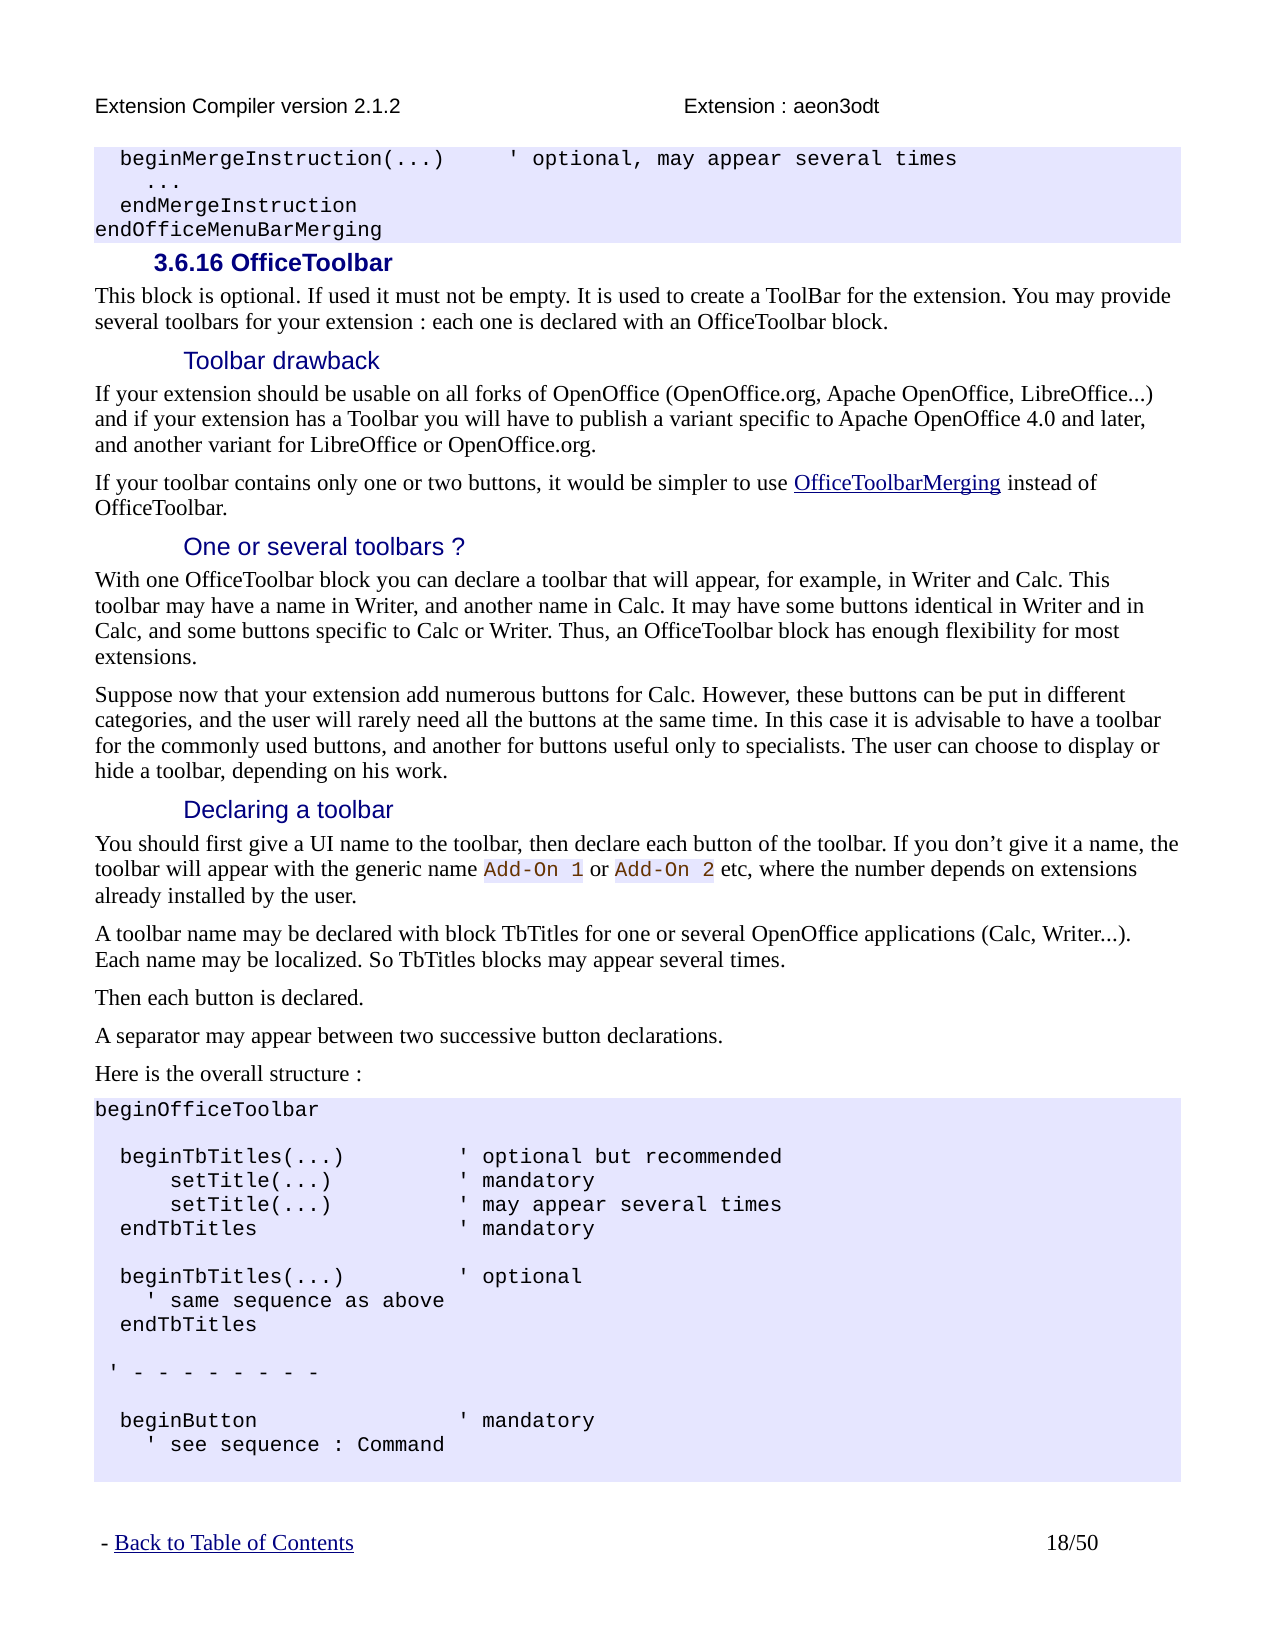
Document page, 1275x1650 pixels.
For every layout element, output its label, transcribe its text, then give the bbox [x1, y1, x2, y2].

text ' see sequence : Command [94, 1434, 1181, 1458]
text Suppose now that your extension add numerous buttons for Calc. However, these buttons can be put in different categories, and the user will rarely need all the buttons at the same time. In this case it is advisable to have a toolbar for the commonly used buttons, and another for buttons useful only to specialists. The user can choose to display or hide a toolbar, depending on his work. [94, 682, 1181, 784]
text endTbTitles [94, 1314, 1181, 1338]
text Here is the overall structure : [94, 1061, 1181, 1086]
text Then each button is declared. [94, 984, 1181, 1010]
text beginButton ' mandatory [94, 1410, 1181, 1434]
text This block is optional. If used it must not be empty. It is used to create a ToolBar for the extension. You may provide several toolbars for your extension : each one is declared with an OfficeToolbar block. [94, 283, 1181, 334]
text endTbTitles ' mandatory [94, 1218, 1181, 1242]
text beginTbTitles(...) ' optional but recommended [94, 1146, 1181, 1170]
subtitle OfficeToolbar [153, 249, 1181, 277]
text A separator may appear between two successive button declarations. [94, 1022, 1181, 1048]
text endOfficeMenuBarMerging [94, 219, 1181, 243]
text You should first give a UI name to the toolbar, then declare each button of the toolbar. If you don’t give it a name, the toolbar will appear with the generic name Add-On 1 or Add-On 2 etc, where the number depends on extensions already installed by the user. [94, 830, 1181, 908]
text A toolbar name may be declared with block TbTitles for one or several OpenOffice applications (Calc, Writer...). Each name may be localized. So TbTitles blocks may appear several times. [94, 921, 1181, 972]
text endMergeInstruction [94, 195, 1181, 219]
text beginOfficeToolbar [94, 1098, 1181, 1122]
text beginTbTitles(...) ' optional [94, 1266, 1181, 1290]
text ... [94, 171, 1181, 195]
subtitle One or several toolbars ? [183, 533, 1181, 561]
text ' same sequence as above [94, 1290, 1181, 1314]
text setTitle(...) ' may appear several times [94, 1194, 1181, 1218]
text If your toolbar contains only one or two buttons, it would be simpler to use OfficeToolbarMerging instead of OfficeToolbar. [94, 470, 1181, 521]
subtitle Toolbar drawback [183, 347, 1181, 375]
text If your extension should be usable on all forks of OpenOffice (OpenOffice.org, Apache OpenOffice, LibreOffice...) and if your extension has a Toolbar you will have to publish a variant specific to Apache OpenOffice 4.0 and later, and another variant for LibreOffice or OpenOffice.org. [94, 381, 1181, 457]
subtitle Declaring a toolbar [183, 796, 1181, 824]
text ' - - - - - - - - [94, 1362, 1181, 1386]
text With one OfficeToolbar block you can declare a toolbar that will appear, for example, in Writer and Calc. This toolbar may have a name in Writer, and another name in Calc. It may have some buttons identical in Writer and in Calc, and some buttons specific to Calc or Writer. Thus, an OfficeToolbar block has enough flexibility for most extensions. [94, 567, 1181, 669]
text beginMergeInstruction(...) ' optional, may appear several times [94, 147, 1181, 171]
text setTitle(...) ' mandatory [94, 1170, 1181, 1194]
